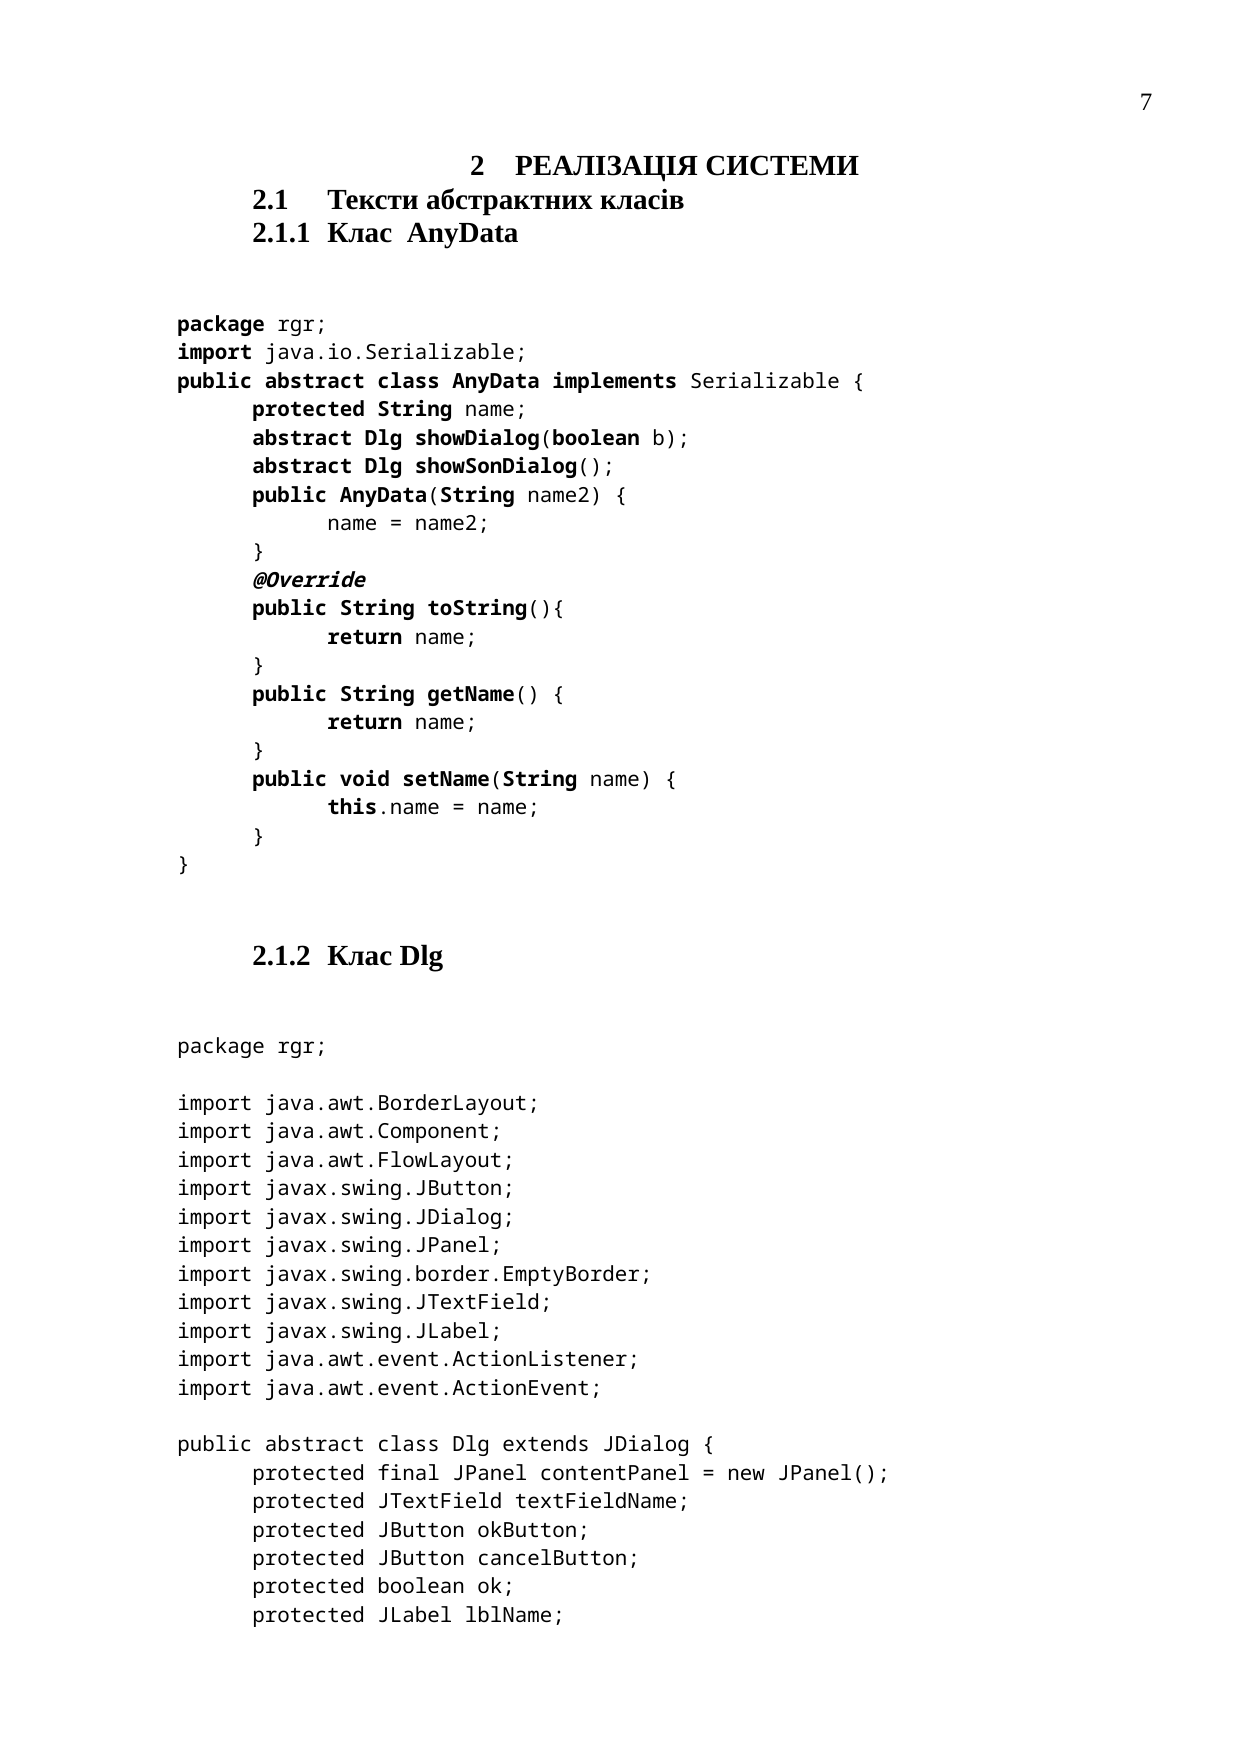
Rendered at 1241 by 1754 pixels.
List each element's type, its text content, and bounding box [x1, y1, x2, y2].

text import javax.swing.JPanel; [177, 1230, 1152, 1259]
text package rgr; [177, 1031, 1152, 1060]
text this.name = name; [177, 792, 1152, 821]
text name = name2; [177, 508, 1152, 537]
text import java.awt.BorderLayout; [177, 1088, 1152, 1117]
text import java.awt.event.ActionListener; [177, 1344, 1152, 1373]
subtitle Реалізація системи [177, 148, 1152, 182]
text public abstract class AnyData implements Serializable { [177, 366, 1152, 394]
text protected final JPanel contentPanel = new JPanel(); [177, 1458, 1152, 1486]
text import java.awt.event.ActionEvent; [177, 1373, 1152, 1401]
text return name; [177, 707, 1152, 736]
text protected JButton cancelButton; [177, 1543, 1152, 1572]
text public abstract class Dlg extends JDialog { [177, 1429, 1152, 1458]
text } [177, 736, 1152, 764]
text import javax.swing.JLabel; [177, 1316, 1152, 1344]
text protected JTextField textFieldName; [177, 1486, 1152, 1515]
text protected boolean ok; [177, 1572, 1152, 1600]
text import javax.swing.JTextField; [177, 1287, 1152, 1316]
text protected JLabel lblName; [177, 1600, 1152, 1628]
text public void setName(String name) { [177, 764, 1152, 792]
text import javax.swing.JButton; [177, 1173, 1152, 1202]
subtitle Клас AnyData [177, 216, 1152, 249]
subtitle Клас Dlg [177, 938, 1152, 971]
text return name; [177, 622, 1152, 650]
text import java.awt.Component; [177, 1117, 1152, 1145]
text } [177, 849, 1152, 878]
text public AnyData(String name2) { [177, 480, 1152, 508]
text protected JButton okButton; [177, 1515, 1152, 1543]
text public String getName() { [177, 679, 1152, 707]
text abstract Dlg showDialog(boolean b); [177, 423, 1152, 451]
subtitle Тексти абстрактних класів [177, 182, 1152, 216]
text import javax.swing.JDialog; [177, 1202, 1152, 1230]
text } [177, 821, 1152, 849]
text protected String name; [177, 394, 1152, 423]
text } [177, 650, 1152, 679]
text abstract Dlg showSonDialog(); [177, 451, 1152, 480]
text import java.awt.FlowLayout; [177, 1145, 1152, 1173]
text public String toString(){ [177, 593, 1152, 622]
text package rgr; [177, 309, 1152, 337]
text } [177, 537, 1152, 565]
text import java.io.Serializable; [177, 337, 1152, 366]
text import javax.swing.border.EmptyBorder; [177, 1259, 1152, 1287]
text @Override [177, 565, 1152, 593]
